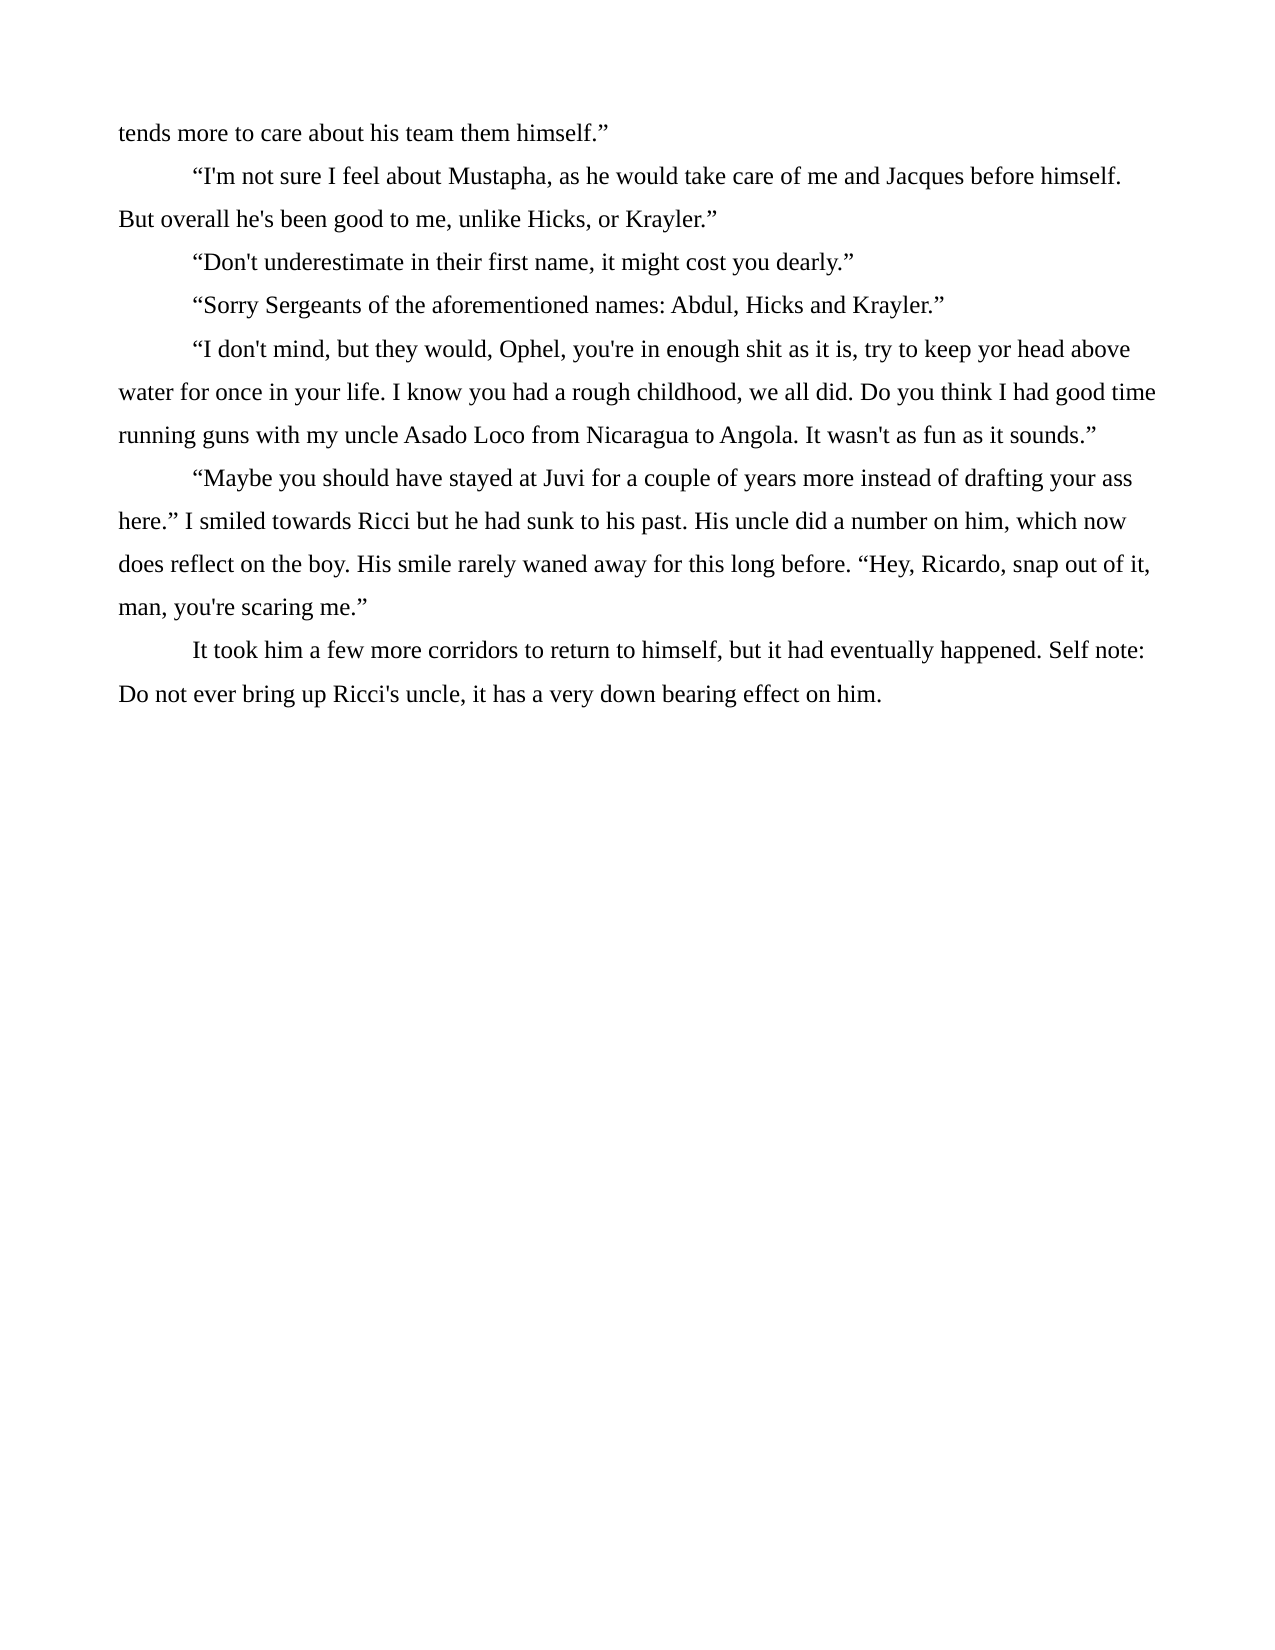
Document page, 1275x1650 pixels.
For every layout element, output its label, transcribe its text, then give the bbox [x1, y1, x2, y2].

text “I'm not sure I feel about Mustapha, as he would take care of me and Jacques before himself. But overall he's been good to me, unlike Hicks, or Krayler.” [118, 161, 1157, 233]
text “Maybe you should have stayed at Juvi for a couple of years more instead of drafting your ass here.” I smiled towards Ricci but he had sunk to his past. His uncle did a number on him, which now does reflect on the boy. His smile rarely waned away for this long before. “Hey, Ricardo, snap out of it, man, you're scaring me.” [118, 463, 1157, 621]
text tends more to care about his team them himself.” [118, 118, 1157, 147]
text It took him a few more corridors to return to himself, but it had eventually happened. Self note: Do not ever bring up Ricci's uncle, it has a very down bearing effect on him. [118, 636, 1157, 707]
text “I don't mind, but they would, Ophel, you're in enough shit as it is, try to keep yor head above water for once in your life. I know you had a rough childhood, we all did. Do you think I had good time running guns with my uncle Asado Loco from Nicaragua to Angola. It wasn't as fun as it sounds.” [118, 334, 1157, 449]
text “Don't underestimate in their first name, it might cost you dearly.” [118, 247, 1157, 276]
text “Sorry Sergeants of the aforementioned names: Abdul, Hicks and Krayler.” [118, 291, 1157, 319]
